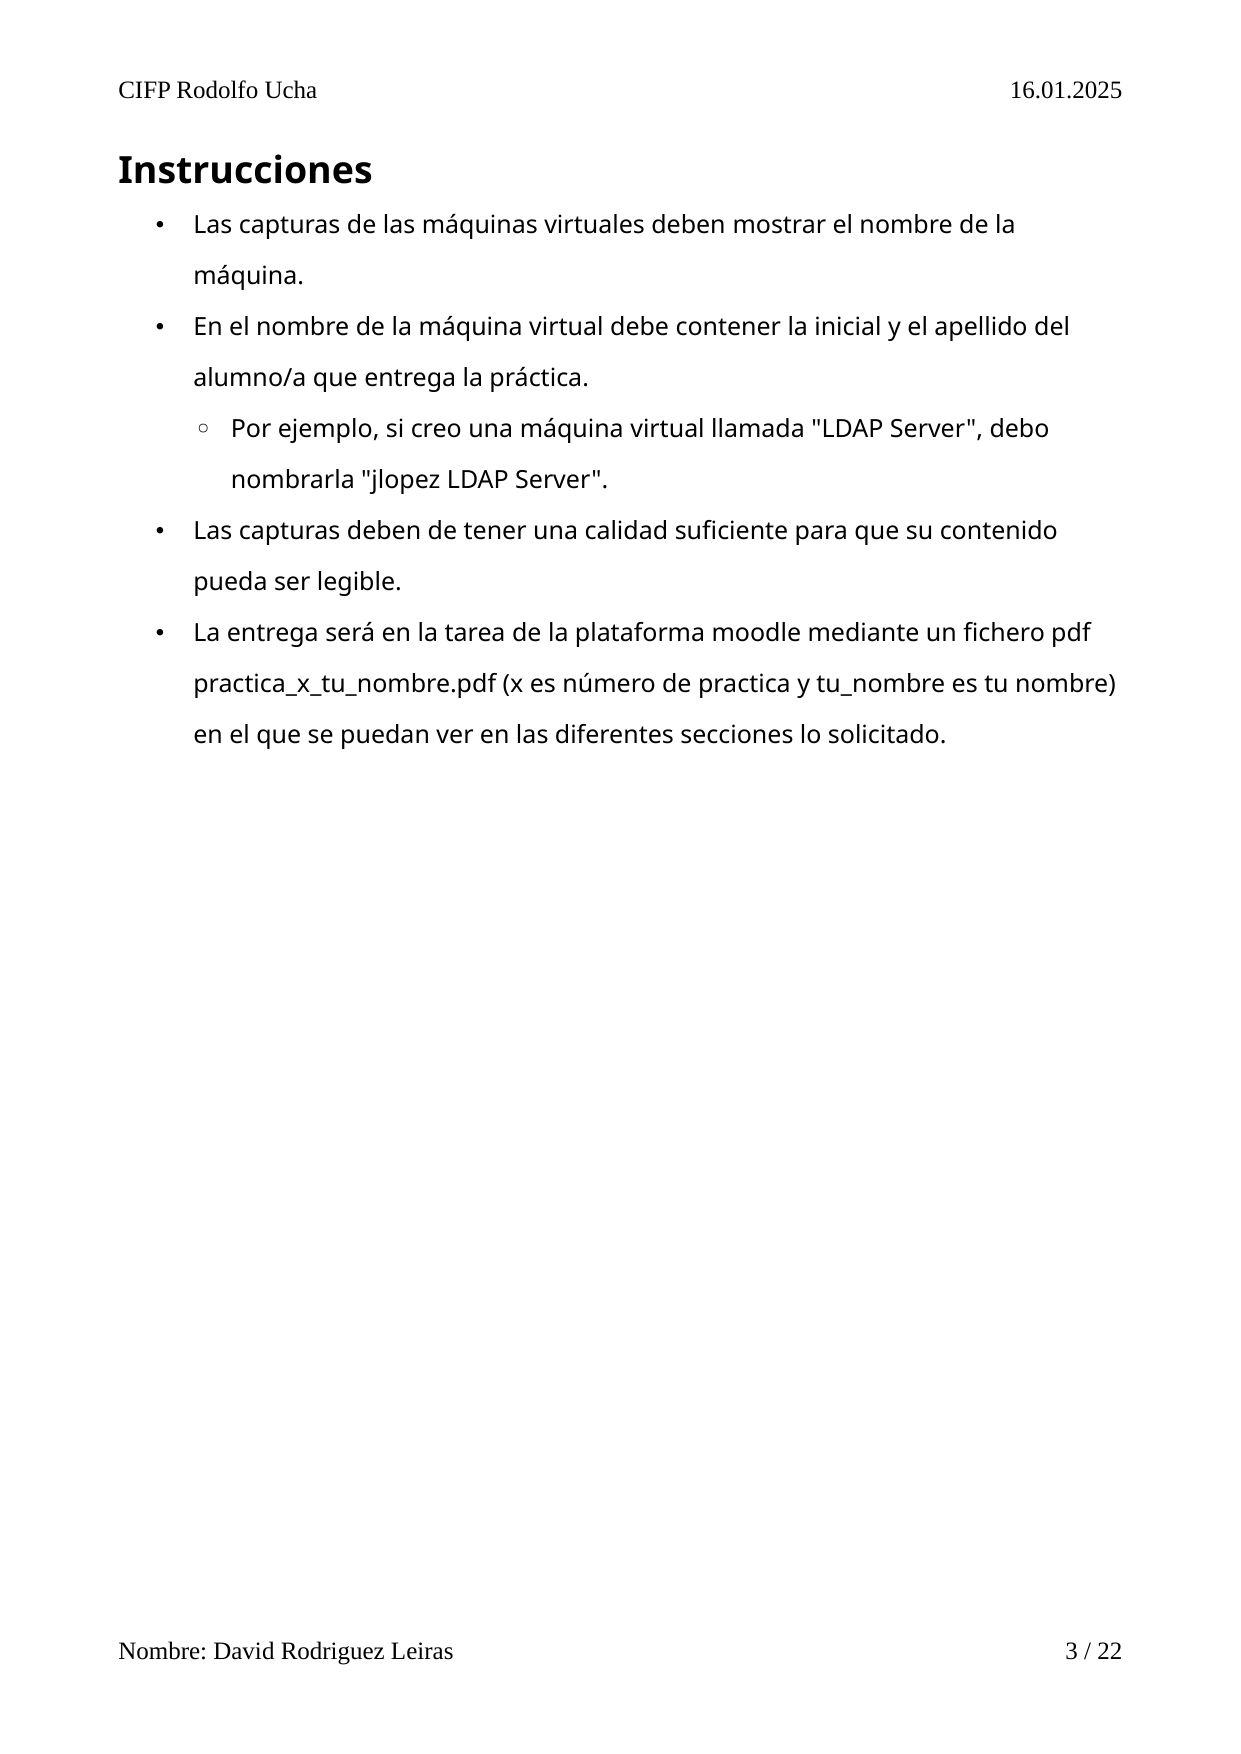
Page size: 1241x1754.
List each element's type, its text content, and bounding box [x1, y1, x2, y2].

list La entrega será en la tarea de la plataforma moodle mediante un fichero pdf practica_x_tu_nombre.pdf (x es número de practica y tu_nombre es tu nombre) en el que se puedan ver en las diferentes secciones lo solicitado. [156, 615, 1122, 751]
subtitle Instrucciones [118, 143, 1122, 194]
list Por ejemplo, si creo una máquina virtual llamada "LDAP Server", debo nombrarla "jlopez LDAP Server". [193, 411, 1122, 496]
list Las capturas de las máquinas virtuales deben mostrar el nombre de la máquina. [156, 207, 1122, 292]
list Las capturas deben de tener una calidad suficiente para que su contenido pueda ser legible. [156, 513, 1122, 598]
list En el nombre de la máquina virtual debe contener la inicial y el apellido del alumno/a que entrega la práctica. [156, 309, 1122, 394]
